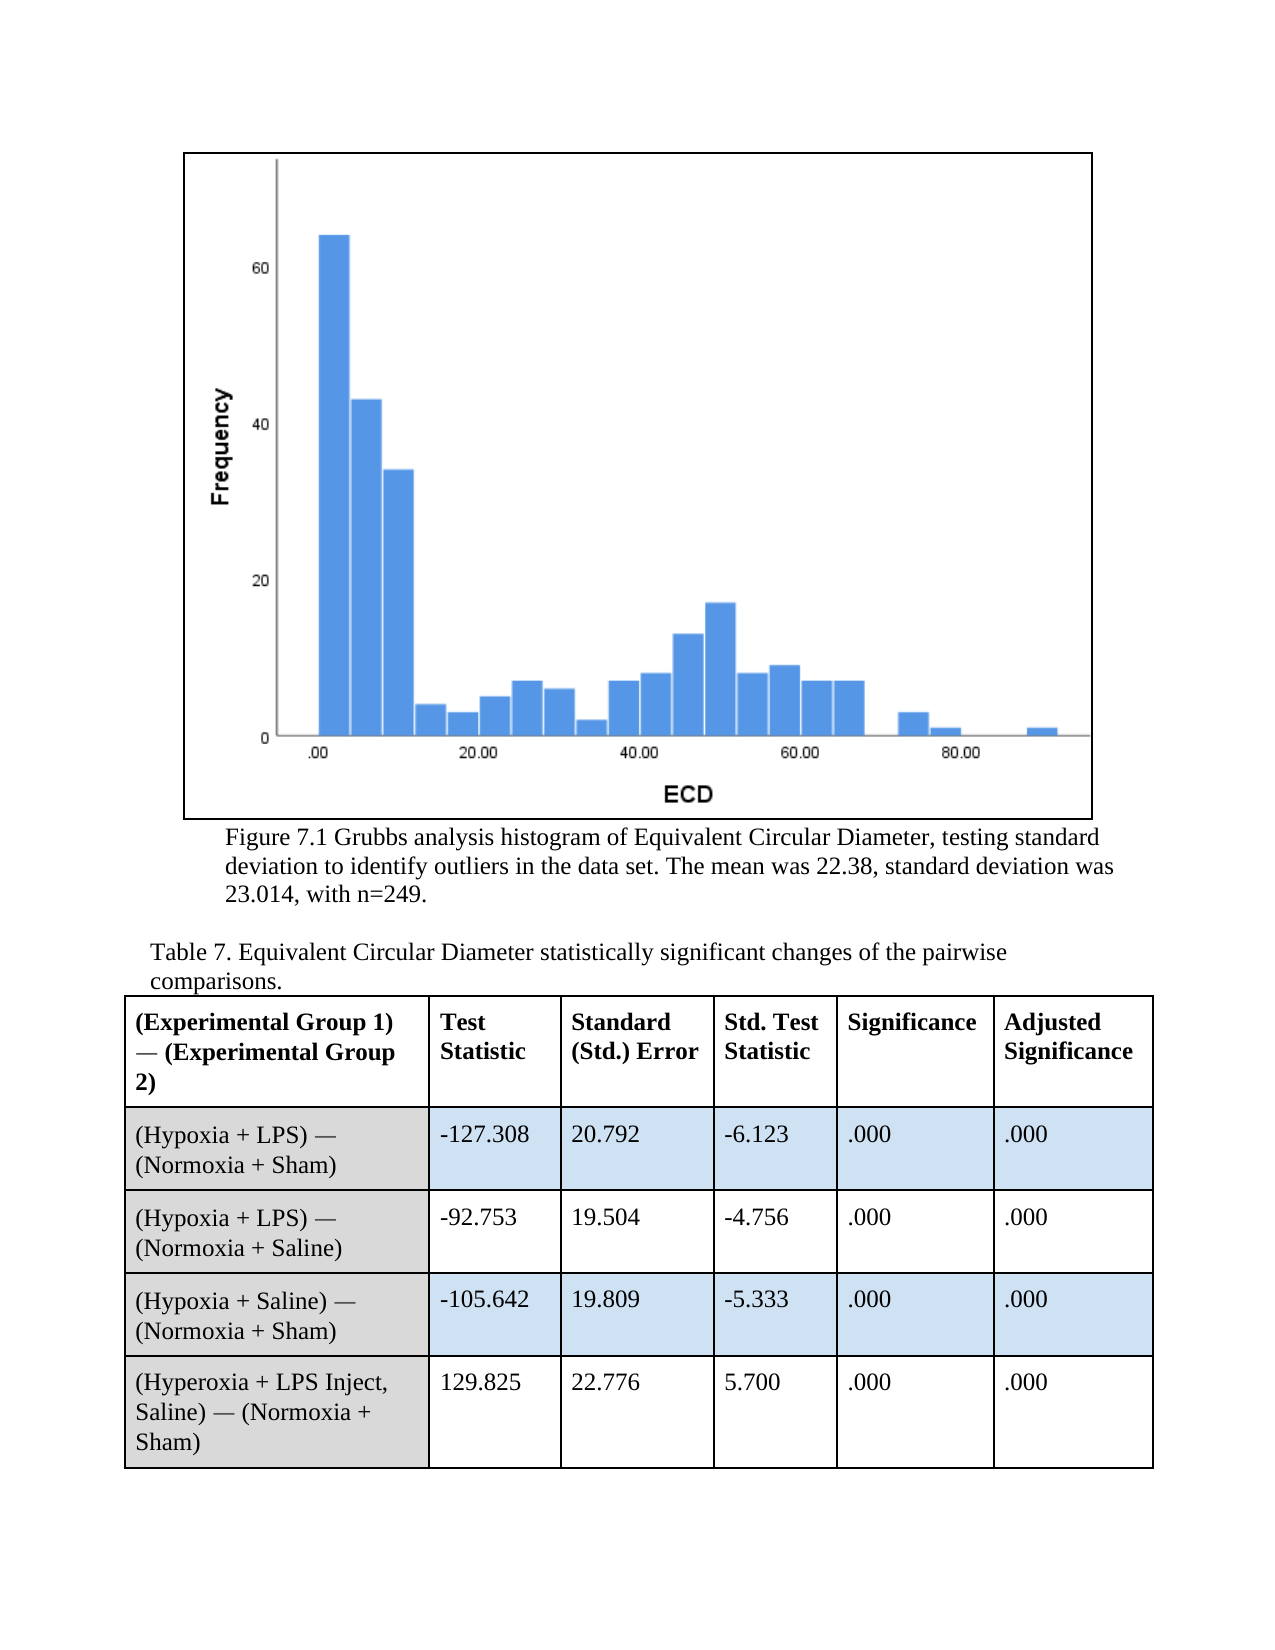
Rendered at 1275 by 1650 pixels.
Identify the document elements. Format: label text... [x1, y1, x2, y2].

table_header Adjusted Significance [995, 997, 1152, 1106]
table_cell -105.642 [430, 1274, 560, 1355]
table_header Standard (Std.) Error [562, 997, 713, 1106]
table_cell .000 [995, 1191, 1152, 1272]
text Table 7. Equivalent Circular Diameter statistically significant changes of the pairwise comparisons. [150, 937, 1125, 994]
table_cell .000 [995, 1108, 1152, 1189]
table_cell -6.123 [715, 1108, 836, 1189]
table_cell .000 [838, 1191, 993, 1272]
table_cell (Hyperoxia + LPS Inject, Saline) — (Normoxia + Sham) [126, 1357, 428, 1467]
table_cell 129.825 [430, 1357, 560, 1467]
table_header (Experimental Group 1) — (Experimental Group 2) [126, 997, 428, 1106]
table_cell (Hypoxia + Saline) — (Normoxia + Sham) [126, 1274, 428, 1355]
table_cell .000 [995, 1274, 1152, 1355]
table_cell .000 [995, 1357, 1152, 1467]
table_cell 19.809 [562, 1274, 713, 1355]
table_header Significance [838, 997, 993, 1106]
table_cell (Hypoxia + LPS) — (Normoxia + Sham) [126, 1108, 428, 1189]
table_cell 19.504 [562, 1191, 713, 1272]
table_cell -5.333 [715, 1274, 836, 1355]
table_cell (Hypoxia + LPS) — (Normoxia + Saline) [126, 1191, 428, 1272]
table_cell 22.776 [562, 1357, 713, 1467]
table_cell -4.756 [715, 1191, 836, 1272]
table_cell 20.792 [562, 1108, 713, 1189]
table_cell .000 [838, 1357, 993, 1467]
table_cell -92.753 [430, 1191, 560, 1272]
table_cell .000 [838, 1274, 993, 1355]
table_cell .000 [838, 1108, 993, 1189]
table_cell -127.308 [430, 1108, 560, 1189]
text Figure 7.1 Grubbs analysis histogram of Equivalent Circular Diameter, testing standard [150, 822, 1125, 851]
table_header Test Statistic [430, 997, 560, 1106]
table_cell 5.700 [715, 1357, 836, 1467]
table_header Std. Test Statistic [715, 997, 836, 1106]
text deviation to identify outliers in the data set. The mean was 22.38, standard deviation was 23.014, with n=249. [150, 851, 1125, 908]
picture [185, 154, 1091, 818]
